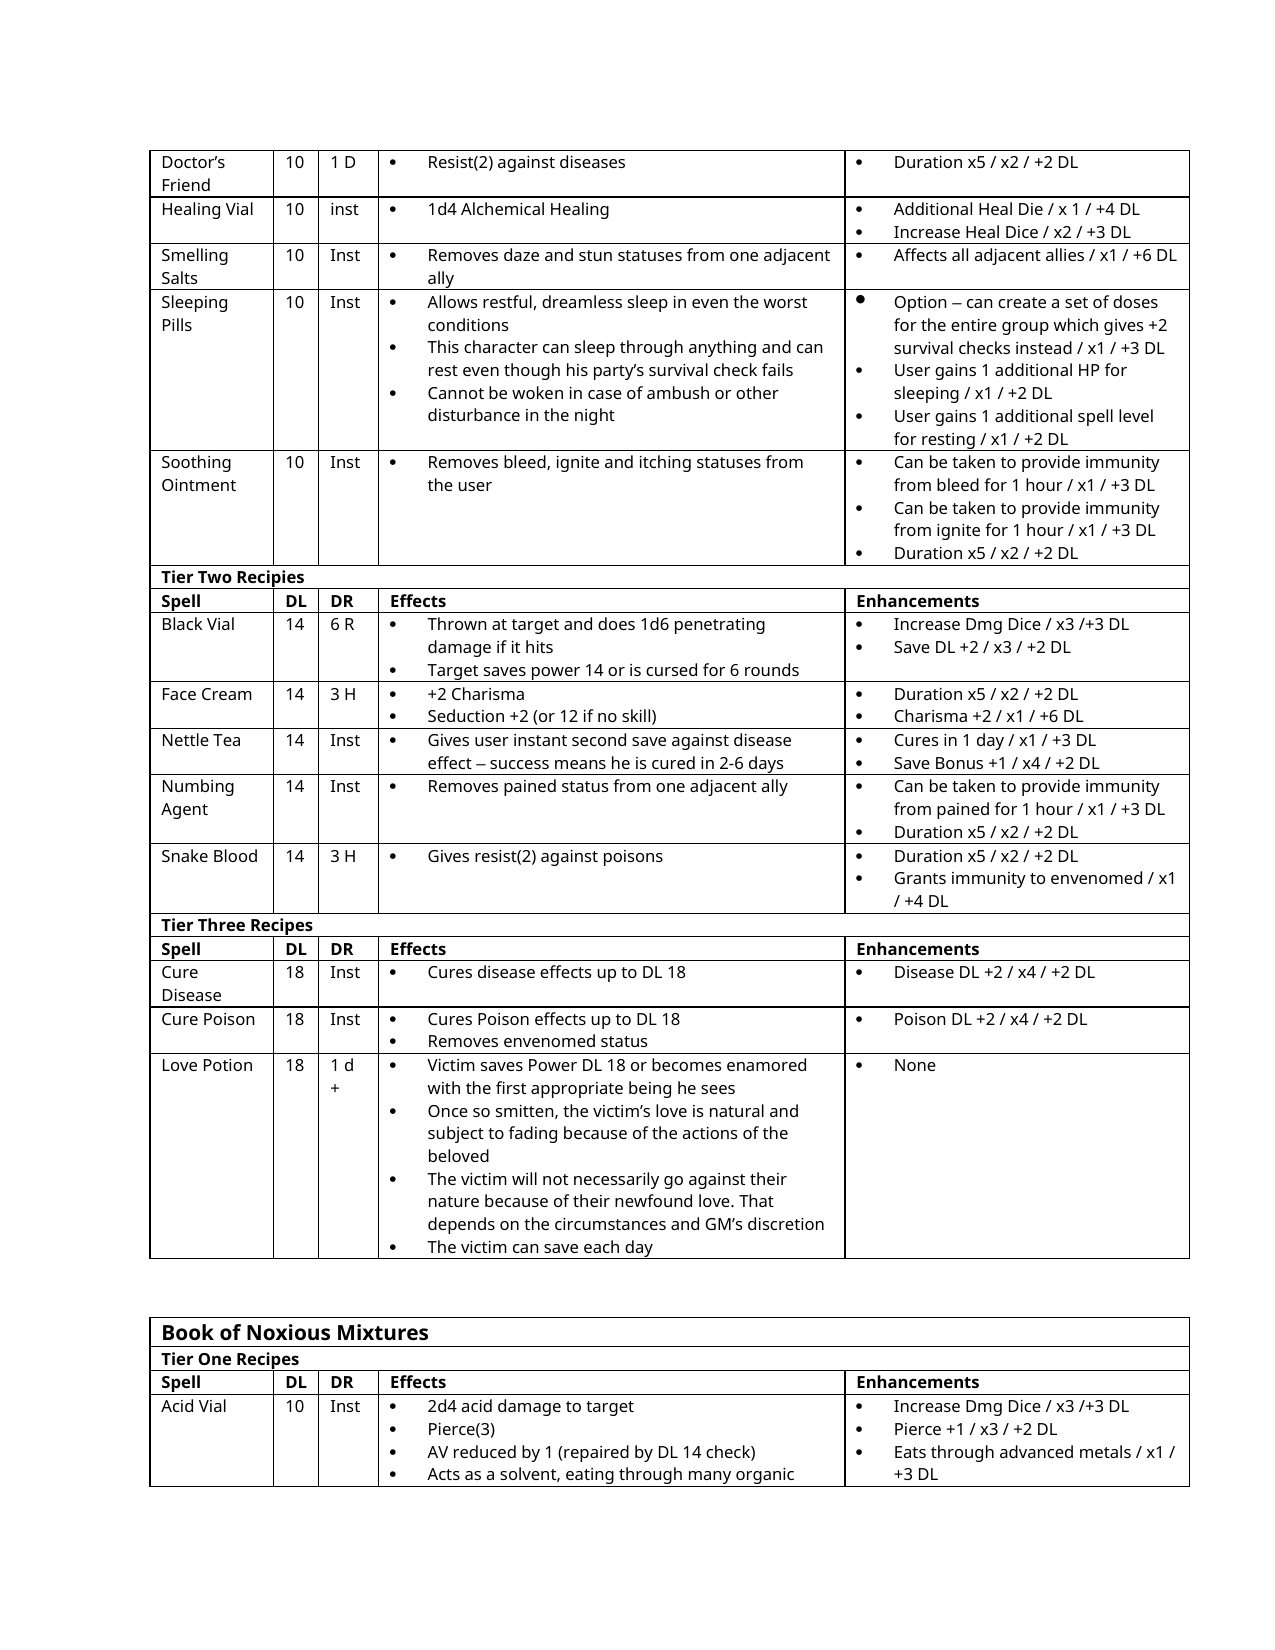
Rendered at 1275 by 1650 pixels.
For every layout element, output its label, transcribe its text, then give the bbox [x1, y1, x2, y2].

table_cell Increase Dmg Dice / x3 /+3 DL Pierce +1 / x3 / +2 DL Eats through advanced metals / x1 / +3 DL [846, 1395, 1189, 1486]
table_cell Removes bleed, ignite and itching statuses from the user [379, 451, 844, 564]
table_cell DR [319, 937, 378, 960]
table_cell Numbing Agent [151, 775, 273, 843]
table_cell Can be taken to provide immunity from pained for 1 hour / x1 / +3 DL Duration x5 / x2 / +2 DL [846, 775, 1189, 843]
table_cell Spell [151, 1371, 273, 1394]
table_cell 10 [274, 1395, 318, 1486]
table_cell DL [274, 589, 318, 612]
table_cell Cures in 1 day / x1 / +3 DL Save Bonus +1 / x4 / +2 DL [846, 729, 1189, 774]
table_cell Enhancements [846, 1371, 1189, 1394]
table_cell Inst [319, 729, 378, 774]
table_cell Effects [379, 589, 844, 612]
table_cell Resist(2) against diseases [379, 151, 844, 196]
table_cell Healing Vial [151, 198, 273, 243]
table_cell Inst [319, 961, 378, 1006]
table_cell Snake Blood [151, 844, 273, 912]
table_cell Inst [319, 1395, 378, 1486]
table_cell 1d4 Alchemical Healing [379, 198, 844, 243]
table_cell Enhancements [846, 589, 1189, 612]
table_cell DR [319, 589, 378, 612]
table_cell DL [274, 1371, 318, 1394]
table_cell Inst [319, 1008, 378, 1053]
table_cell +2 Charisma Seduction +2 (or 12 if no skill) [379, 682, 844, 728]
table_cell Gives user instant second save against disease effect – success means he is cured in 2-6 days [379, 729, 844, 774]
table_cell Inst [319, 775, 378, 843]
table_cell Doctor’s Friend [151, 151, 273, 196]
table_cell 14 [274, 775, 318, 843]
table_cell Removes pained status from one adjacent ally [379, 775, 844, 843]
table_cell Effects [379, 1371, 844, 1394]
table_cell Soothing Ointment [151, 451, 273, 564]
table_cell Allows restful, dreamless sleep in even the worst conditions This character can sleep through anything and can rest even though his party’s survival check fails Cannot be woken in case of ambush or other disturbance in the night [379, 290, 844, 450]
table_cell Can be taken to provide immunity from bleed for 1 hour / x1 / +3 DL Can be taken to provide immunity from ignite for 1 hour / x1 / +3 DL Duration x5 / x2 / +2 DL [846, 451, 1189, 564]
table_cell None [846, 1054, 1189, 1258]
table_cell Spell [151, 937, 273, 960]
table_cell Inst [319, 244, 378, 289]
table_cell Sleeping Pills [151, 290, 273, 450]
table_cell DL [274, 937, 318, 960]
table_cell 10 [274, 198, 318, 243]
table_cell 6 R [319, 613, 378, 681]
table_cell Black Vial [151, 613, 273, 681]
table_cell Duration x5 / x2 / +2 DL [846, 151, 1189, 196]
table_cell Face Cream [151, 682, 273, 728]
table_cell 14 [274, 844, 318, 912]
table_cell Option – can create a set of doses for the entire group which gives +2 survival checks instead / x1 / +3 DL User gains 1 additional HP for sleeping / x1 / +2 DL User gains 1 additional spell level for resting / x1 / +2 DL [846, 290, 1189, 450]
table_cell 18 [274, 1008, 318, 1053]
table_cell Love Potion [151, 1054, 273, 1258]
table_cell Duration x5 / x2 / +2 DL Grants immunity to envenomed / x1 / +4 DL [846, 844, 1189, 912]
table_cell Increase Dmg Dice / x3 /+3 DL Save DL +2 / x3 / +2 DL [846, 613, 1189, 681]
table_cell 10 [274, 290, 318, 450]
table_cell 3 H [319, 682, 378, 728]
table_cell Poison DL +2 / x4 / +2 DL [846, 1008, 1189, 1053]
table_cell Gives resist(2) against poisons [379, 844, 844, 912]
table_cell Additional Heal Die / x 1 / +4 DL Increase Heal Dice / x2 / +3 DL [846, 198, 1189, 243]
table_cell Disease DL +2 / x4 / +2 DL [846, 961, 1189, 1006]
table_cell 14 [274, 729, 318, 774]
table_cell 1 d + [319, 1054, 378, 1258]
table_cell Thrown at target and does 1d6 penetrating damage if it hits Target saves power 14 or is cursed for 6 rounds [379, 613, 844, 681]
table_cell Cures disease effects up to DL 18 [379, 961, 844, 1006]
table_header Book of Noxious Mixtures [151, 1318, 1189, 1346]
table_cell Spell [151, 589, 273, 612]
table_cell Nettle Tea [151, 729, 273, 774]
table_cell Tier Three Recipes [151, 914, 1189, 936]
table_cell 14 [274, 613, 318, 681]
table_cell 14 [274, 682, 318, 728]
table_cell inst [319, 198, 378, 243]
table_cell Affects all adjacent allies / x1 / +6 DL [846, 244, 1189, 289]
table_cell 18 [274, 1054, 318, 1258]
table_cell Cure Disease [151, 961, 273, 1006]
table_cell Acid Vial [151, 1395, 273, 1486]
table_cell 10 [274, 151, 318, 196]
table_cell Tier Two Recipies [151, 566, 1189, 588]
table_cell Inst [319, 290, 378, 450]
table_cell Removes daze and stun statuses from one adjacent ally [379, 244, 844, 289]
table_cell 10 [274, 451, 318, 564]
table_cell Smelling Salts [151, 244, 273, 289]
table_cell 18 [274, 961, 318, 1006]
table_cell 10 [274, 244, 318, 289]
table_cell 1 D [319, 151, 378, 196]
table_cell Cures Poison effects up to DL 18 Removes envenomed status [379, 1008, 844, 1053]
table_cell Inst [319, 451, 378, 564]
table_cell Tier One Recipes [151, 1347, 1189, 1370]
table_cell 2d4 acid damage to target Pierce(3) AV reduced by 1 (repaired by DL 14 check) Acts as a solvent, eating through many organic [379, 1395, 844, 1486]
table_cell Effects [379, 937, 844, 960]
table_cell Cure Poison [151, 1008, 273, 1053]
table_cell Victim saves Power DL 18 or becomes enamored with the first appropriate being he sees Once so smitten, the victim’s love is natural and subject to fading because of the actions of the beloved The victim will not necessarily go against their nature because of their newfound love. That depends on the circumstances and GM’s discretion The victim can save each day [379, 1054, 844, 1258]
table_cell Enhancements [846, 937, 1189, 960]
table_cell Duration x5 / x2 / +2 DL Charisma +2 / x1 / +6 DL [846, 682, 1189, 728]
table_cell DR [319, 1371, 378, 1394]
table_cell 3 H [319, 844, 378, 912]
